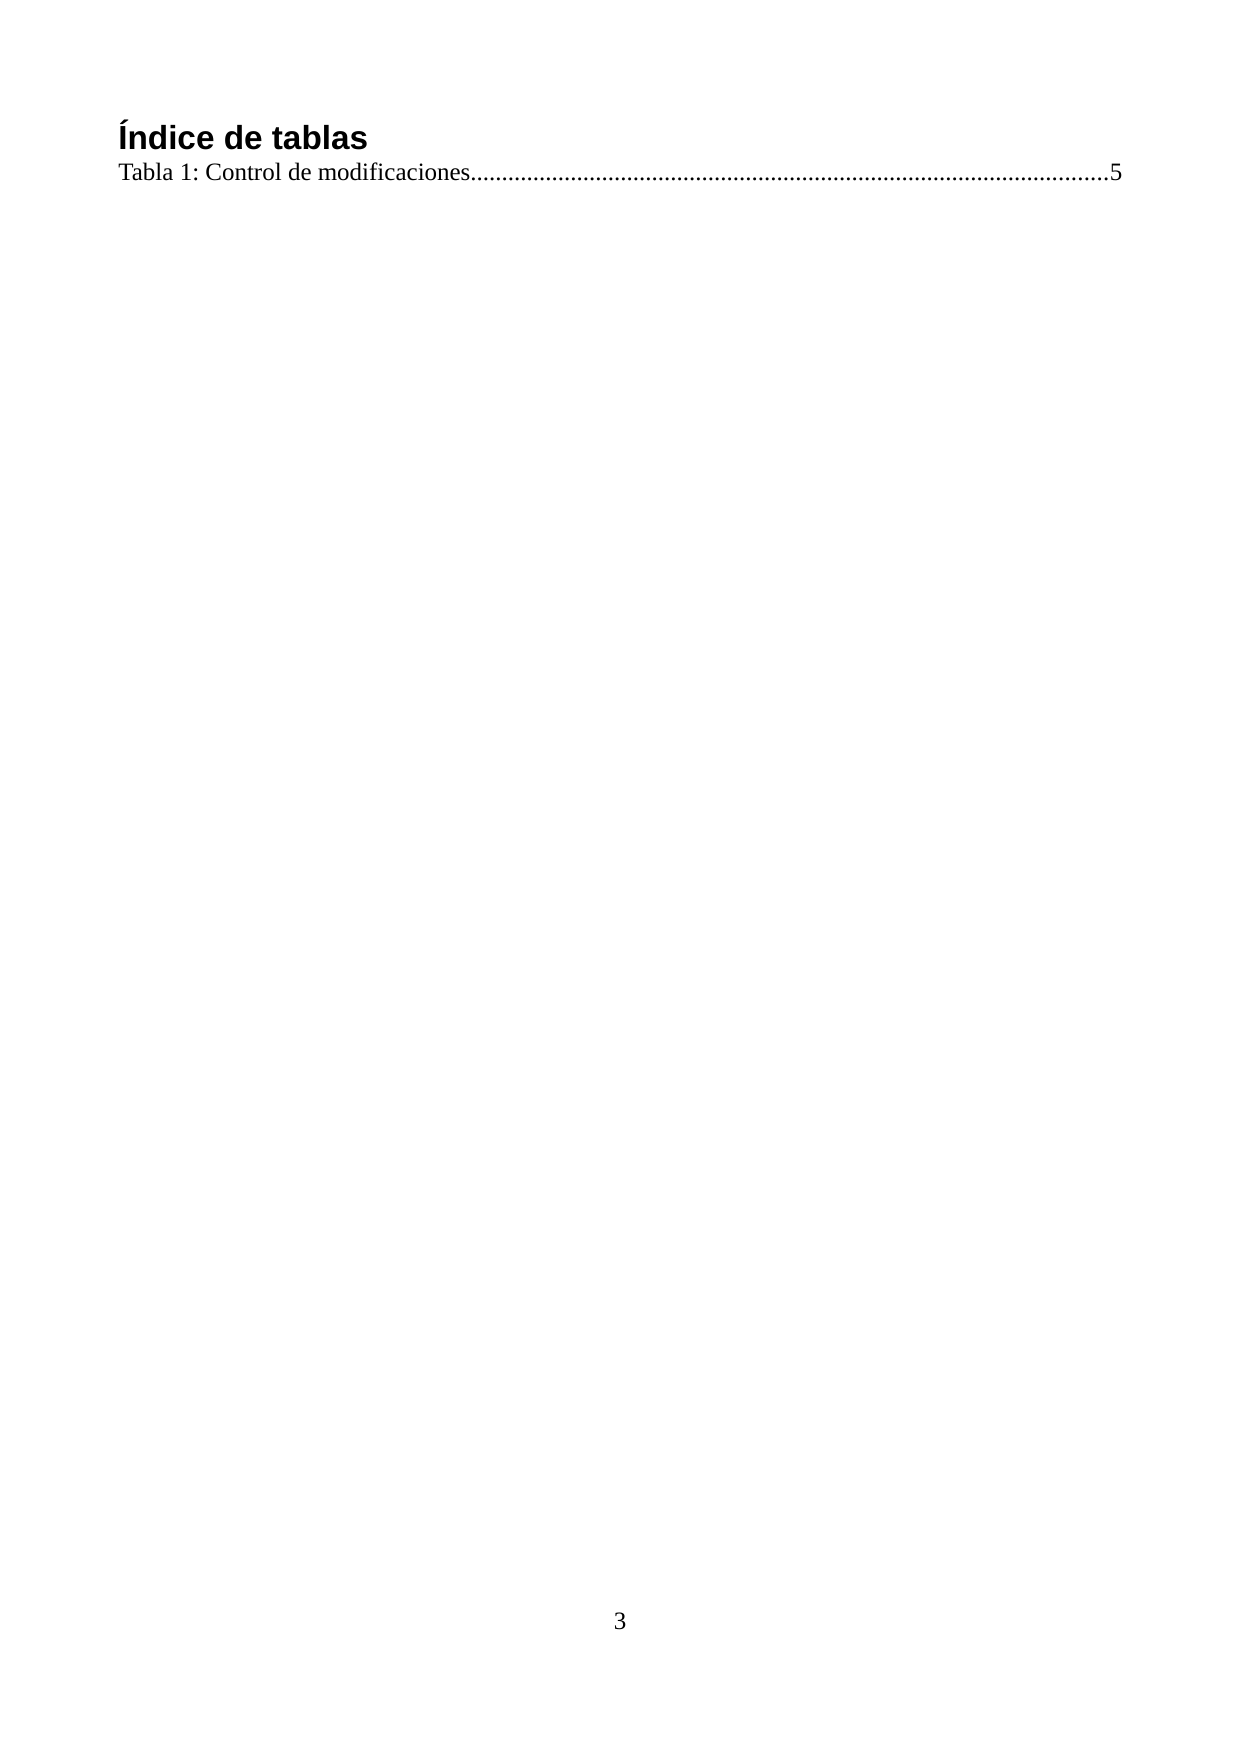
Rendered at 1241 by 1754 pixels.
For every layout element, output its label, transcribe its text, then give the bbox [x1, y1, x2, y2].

subtitle Índice de tablas [118, 118, 1122, 157]
text Tabla 1: Control de modificaciones 5 [118, 157, 1122, 185]
